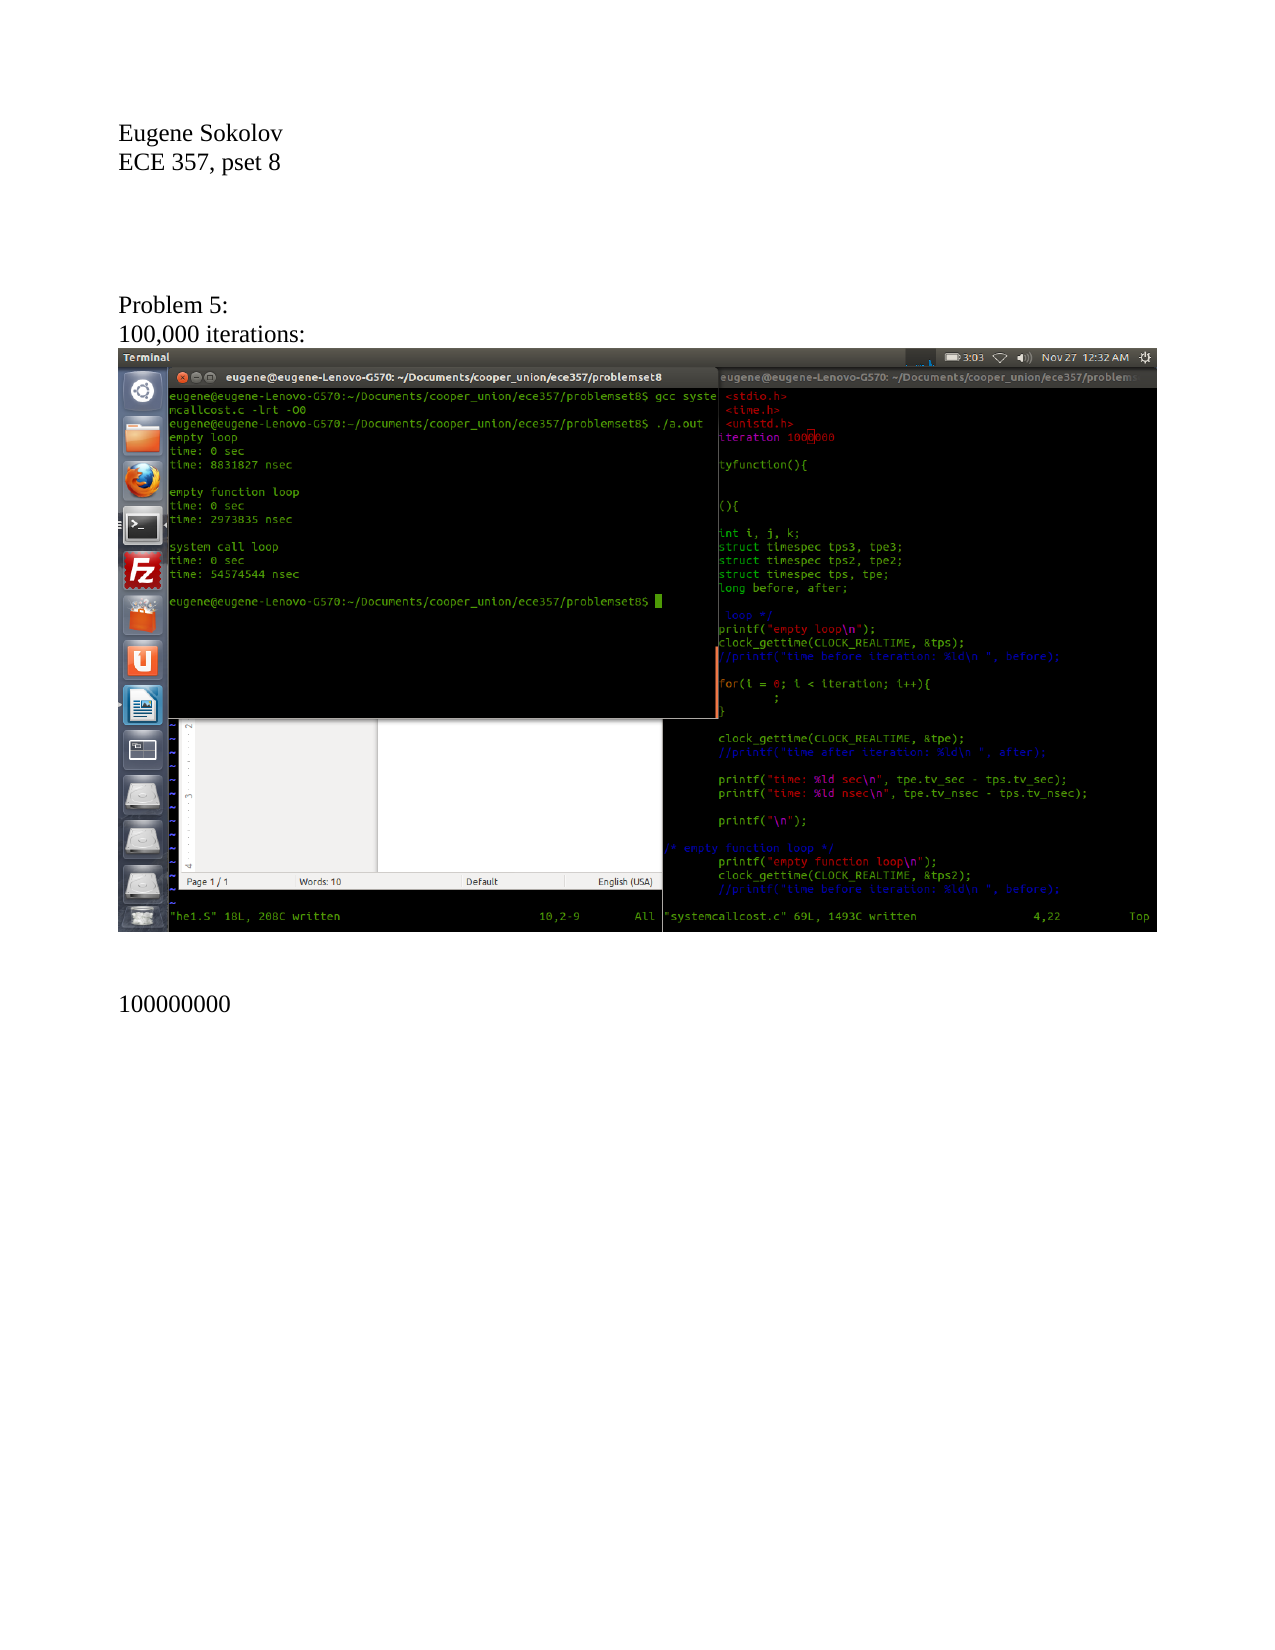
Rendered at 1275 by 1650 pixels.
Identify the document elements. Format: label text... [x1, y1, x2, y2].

picture [118, 348, 1157, 932]
text Problem 5: [118, 291, 1157, 319]
text 100,000 iterations: [118, 319, 1157, 348]
text ECE 357, pset 8 [118, 147, 1157, 176]
text Eugene Sokolov [118, 118, 1157, 147]
text 100000000 [118, 989, 1157, 1018]
